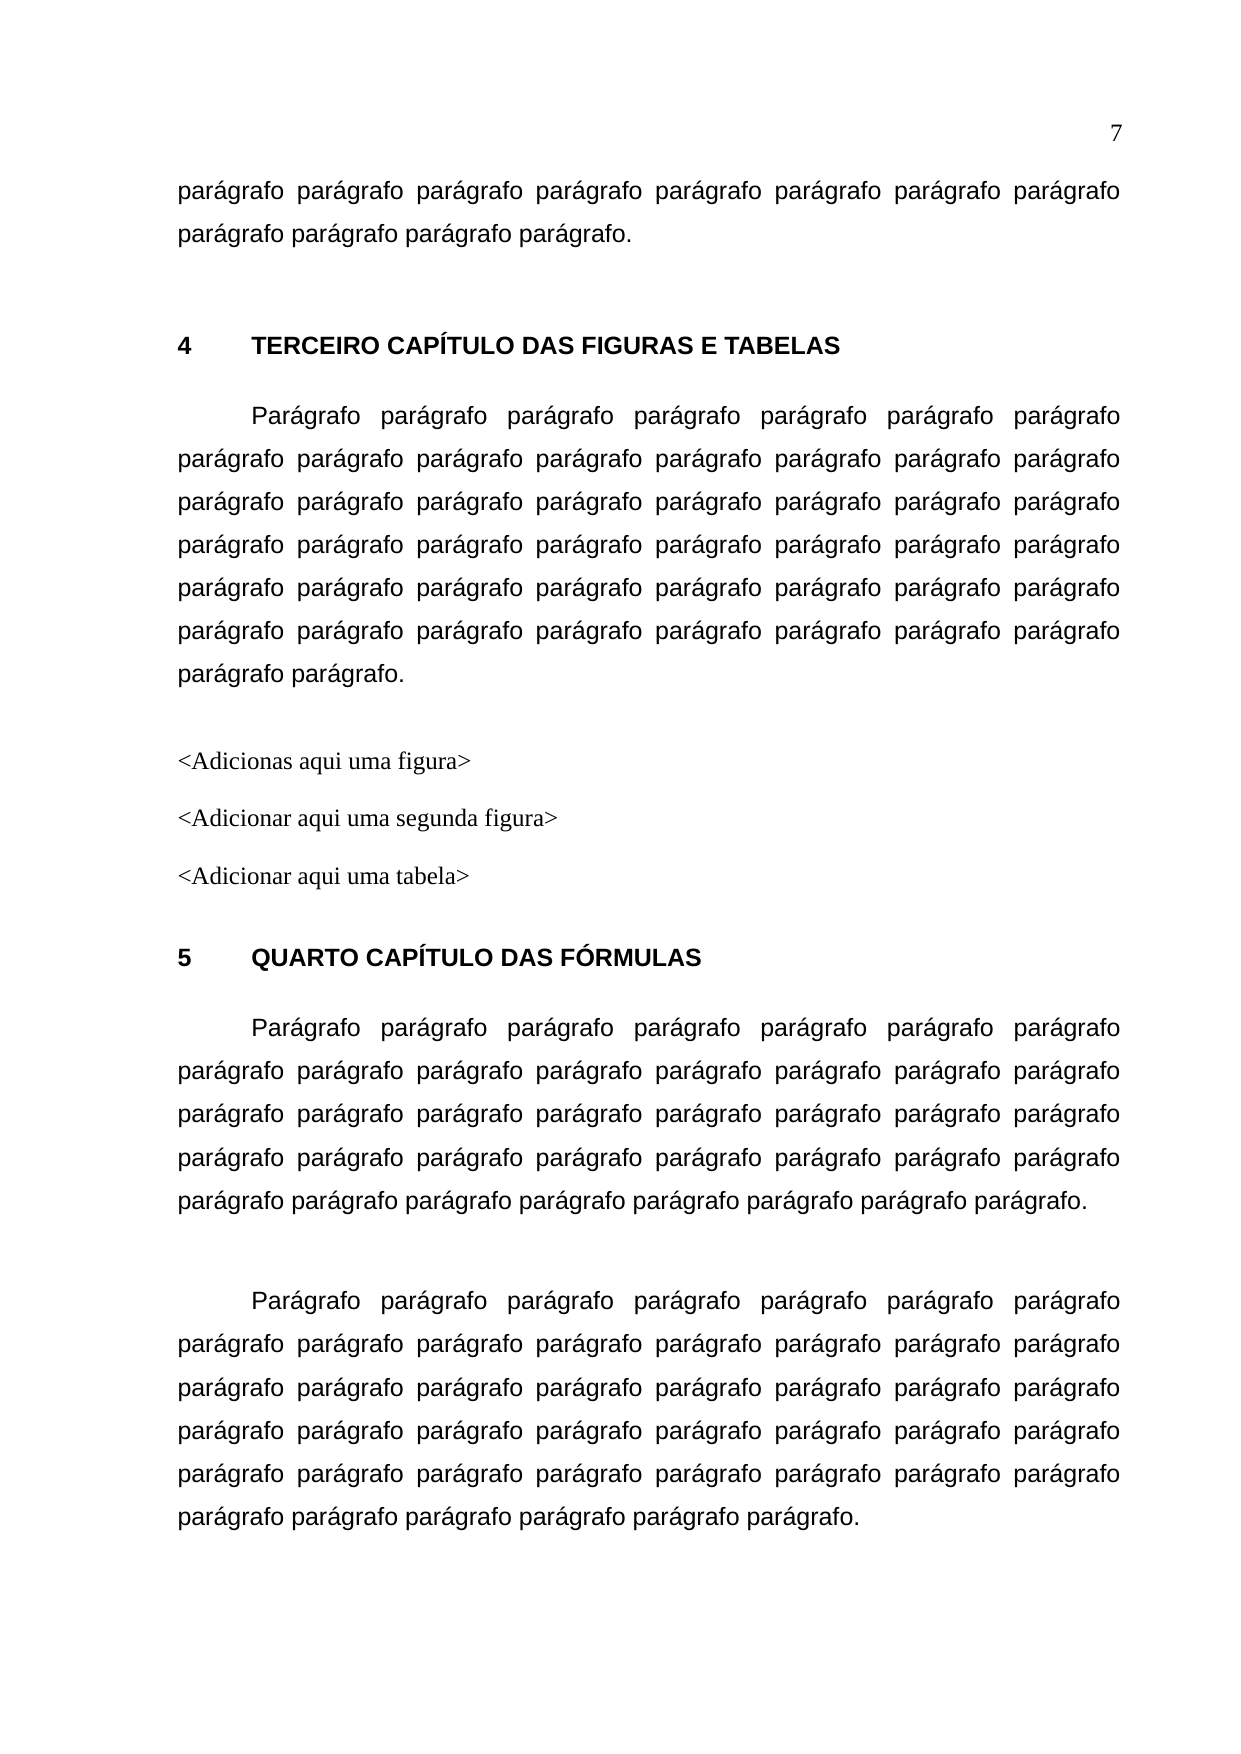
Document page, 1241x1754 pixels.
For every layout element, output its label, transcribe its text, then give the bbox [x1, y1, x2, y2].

subtitle Terceiro Capítulo das Figuras e Tabelas [177, 331, 1122, 359]
text parágrafo parágrafo parágrafo parágrafo parágrafo parágrafo parágrafo parágrafo parágrafo parágrafo parágrafo parágrafo. [177, 176, 1122, 248]
text <Adicionar aqui uma tabela> [177, 861, 1122, 889]
text <Adicionar aqui uma segunda figura> [177, 803, 1122, 832]
subtitle Quarto Capítulo das Fórmulas [177, 943, 1122, 972]
text Parágrafo parágrafo parágrafo parágrafo parágrafo parágrafo parágrafo parágrafo parágrafo parágrafo parágrafo parágrafo parágrafo parágrafo parágrafo parágrafo parágrafo parágrafo parágrafo parágrafo parágrafo parágrafo parágrafo parágrafo parágrafo parágrafo parágrafo parágrafo parágrafo parágrafo parágrafo parágrafo parágrafo parágrafo parágrafo parágrafo parágrafo parágrafo parágrafo parágrafo parágrafo parágrafo parágrafo parágrafo parágrafo. [177, 1286, 1122, 1531]
text <Adicionas aqui uma figura> [177, 746, 1122, 774]
text Parágrafo parágrafo parágrafo parágrafo parágrafo parágrafo parágrafo parágrafo parágrafo parágrafo parágrafo parágrafo parágrafo parágrafo parágrafo parágrafo parágrafo parágrafo parágrafo parágrafo parágrafo parágrafo parágrafo parágrafo parágrafo parágrafo parágrafo parágrafo parágrafo parágrafo parágrafo parágrafo parágrafo parágrafo parágrafo parágrafo parágrafo parágrafo parágrafo. [177, 1013, 1122, 1214]
text Parágrafo parágrafo parágrafo parágrafo parágrafo parágrafo parágrafo parágrafo parágrafo parágrafo parágrafo parágrafo parágrafo parágrafo parágrafo parágrafo parágrafo parágrafo parágrafo parágrafo parágrafo parágrafo parágrafo parágrafo parágrafo parágrafo parágrafo parágrafo parágrafo parágrafo parágrafo parágrafo parágrafo parágrafo parágrafo parágrafo parágrafo parágrafo parágrafo parágrafo parágrafo parágrafo parágrafo parágrafo parágrafo parágrafo parágrafo parágrafo parágrafo. [177, 401, 1122, 688]
